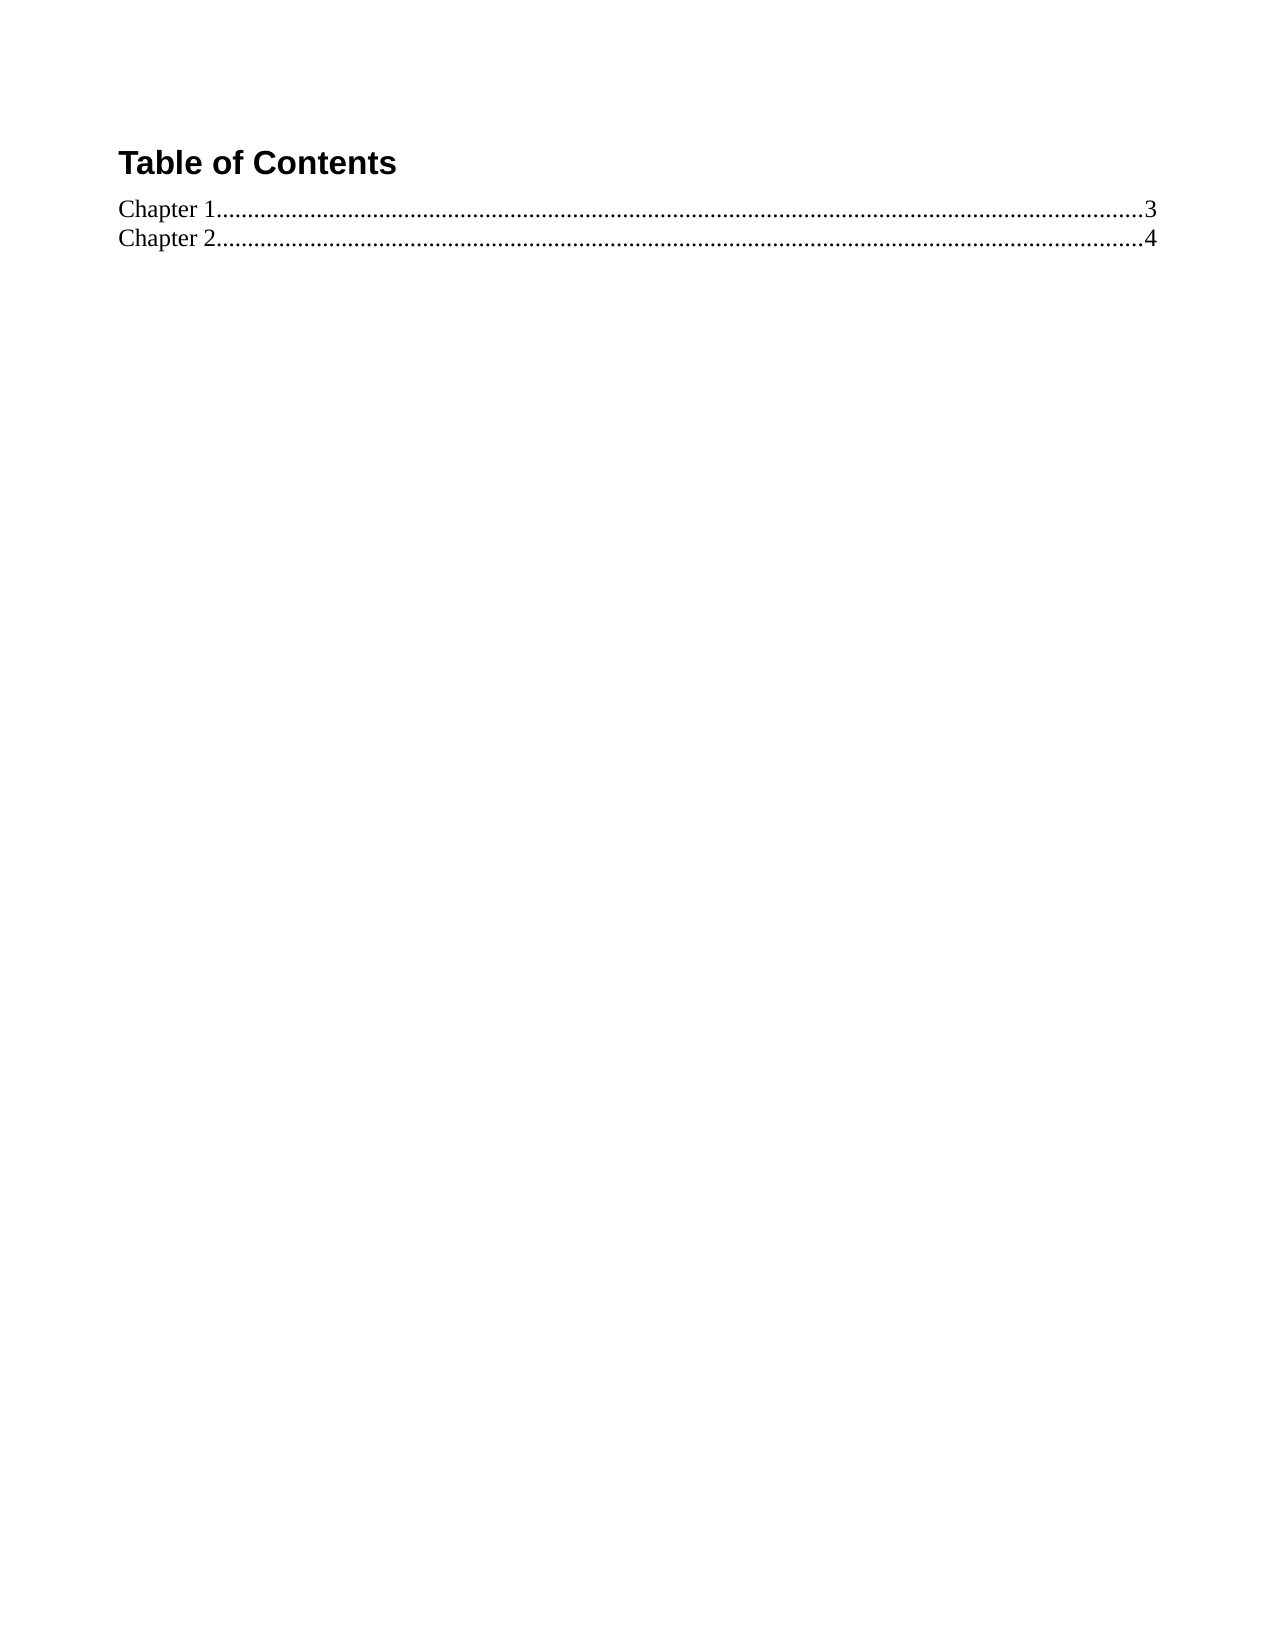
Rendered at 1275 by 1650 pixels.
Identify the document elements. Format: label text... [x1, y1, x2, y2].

text Chapter 2 4 [118, 223, 1157, 252]
text Chapter 1 3 [118, 194, 1157, 223]
subtitle Table of Contents [118, 143, 1157, 182]
